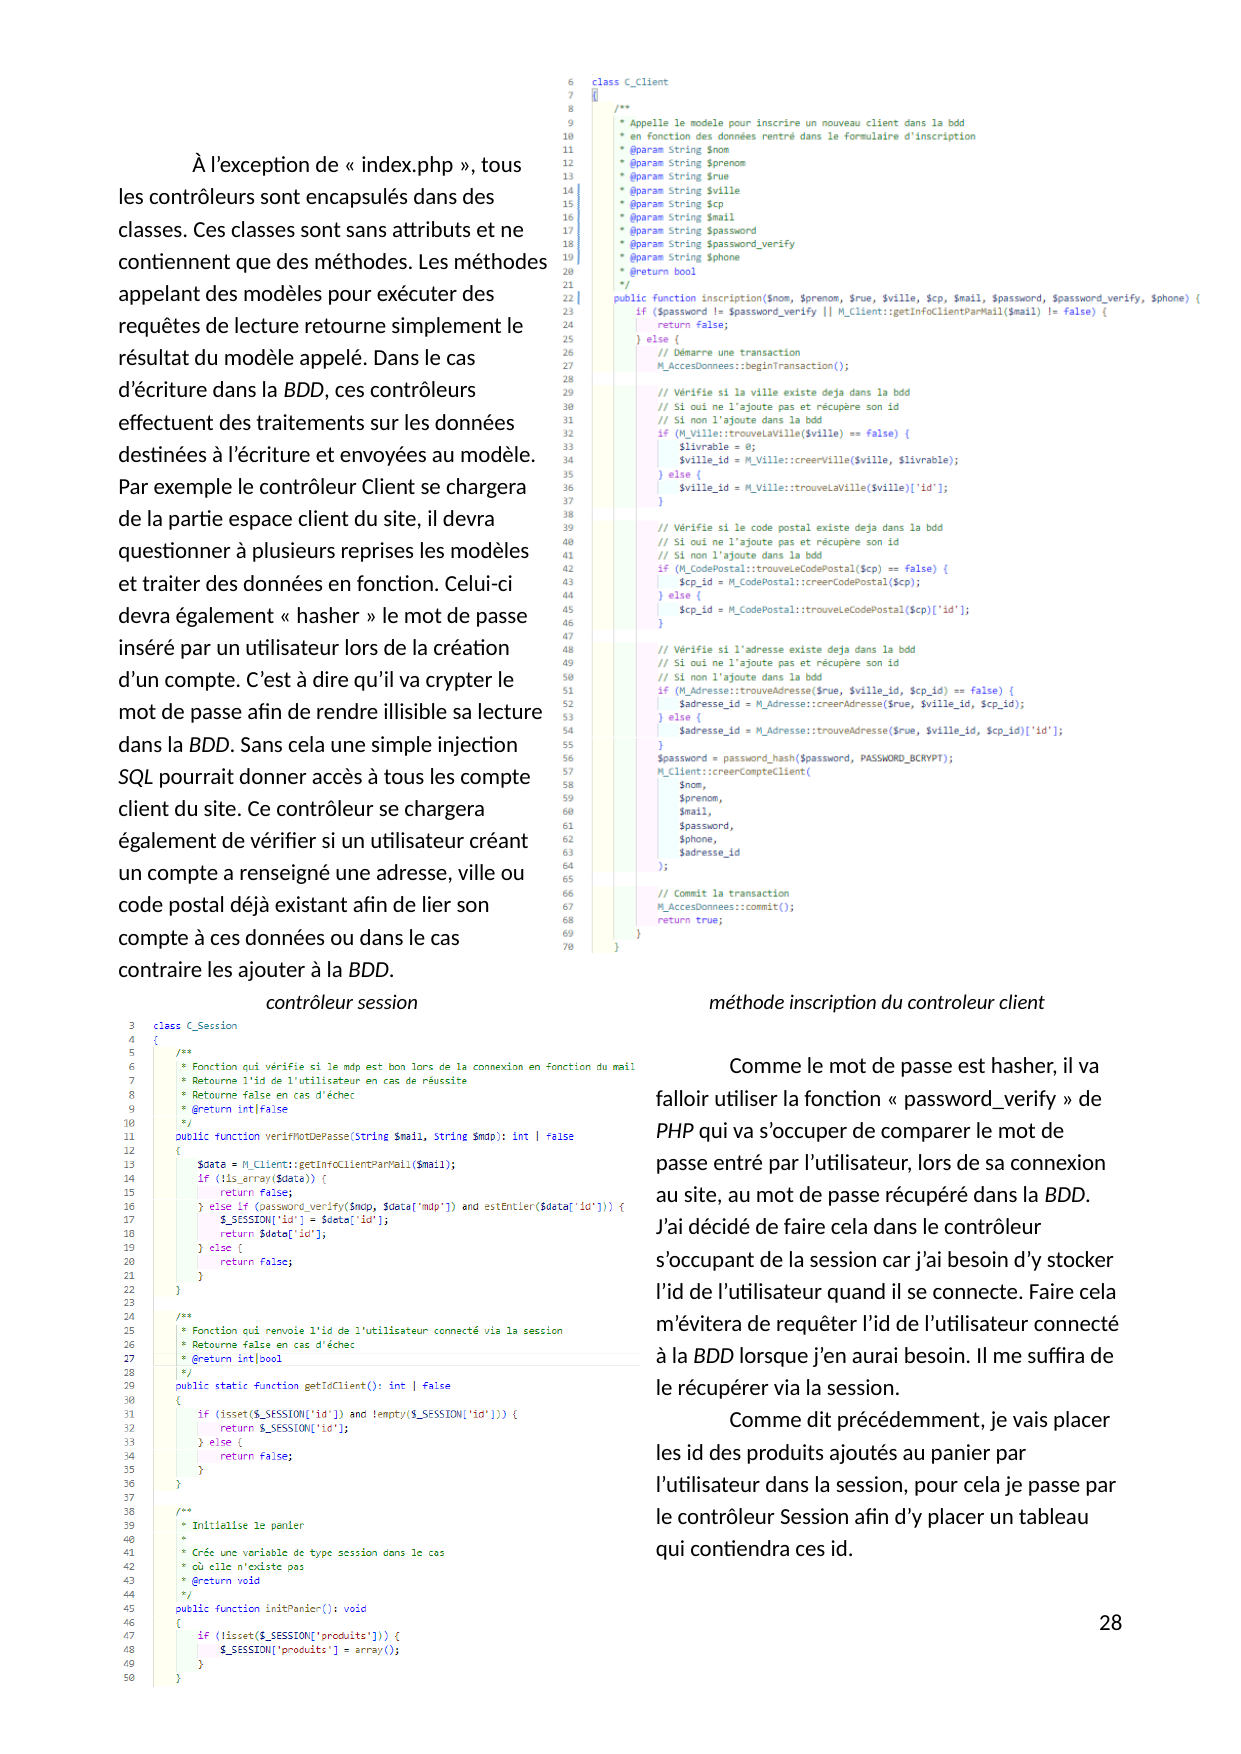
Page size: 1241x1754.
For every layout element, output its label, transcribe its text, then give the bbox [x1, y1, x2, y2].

text Comme dit précédemment, je vais placer les id des produits ajoutés au panier par l’utilisateur dans la session, pour cela je passe par le contrôleur Session afin d’y placer un tableau qui contiendra ces id. [656, 1406, 1122, 1562]
text contrôleur session méthode inscription du controleur client [118, 987, 1122, 1015]
picture [562, 74, 1202, 953]
picture [120, 1020, 640, 1687]
text Comme le mot de passe est hasher, il va falloir utiliser la fonction « password_verify » de PHP qui va s’occuper de comparer le mot de passe entré par l’utilisateur, lors de sa connexion au site, au mot de passe récupéré dans la BDD. J’ai décidé de faire cela dans le contrôleur s’occupant de la session car j’ai besoin d’y stocker l’id de l’utilisateur quand il se connecte. Faire cela m’évitera de requêter l’id de l’utilisateur connecté à la BDD lorsque j’en aurai besoin. Il me suffira de le récupérer via la session. [656, 1052, 1122, 1401]
text À l’exception de « index.php », tous les contrôleurs sont encapsulés dans des classes. Ces classes sont sans attributs et ne contiennent que des méthodes. Les méthodes appelant des modèles pour exécuter des requêtes de lecture retourne simplement le résultat du modèle appelé. Dans le cas d’écriture dans la BDD, ces contrôleurs effectuent des traitements sur les données destinées à l’écriture et envoyées au modèle. Par exemple le contrôleur Client se chargera de la partie espace client du site, il devra questionner à plusieurs reprises les modèles et traiter des données en fonction. Celui-ci devra également « hasher » le mot de passe inséré par un utilisateur lors de la création d’un compte. C’est à dire qu’il va crypter le mot de passe afin de rendre illisible sa lecture dans la BDD. Sans cela une simple injection SQL pourrait donner accès à tous les compte client du site. Ce contrôleur se chargera également de vérifier si un utilisateur créant un compte a renseigné une adresse, ville ou code postal déjà existant afin de lier son compte à ces données ou dans le cas contraire les ajouter à la BDD. [118, 150, 549, 983]
